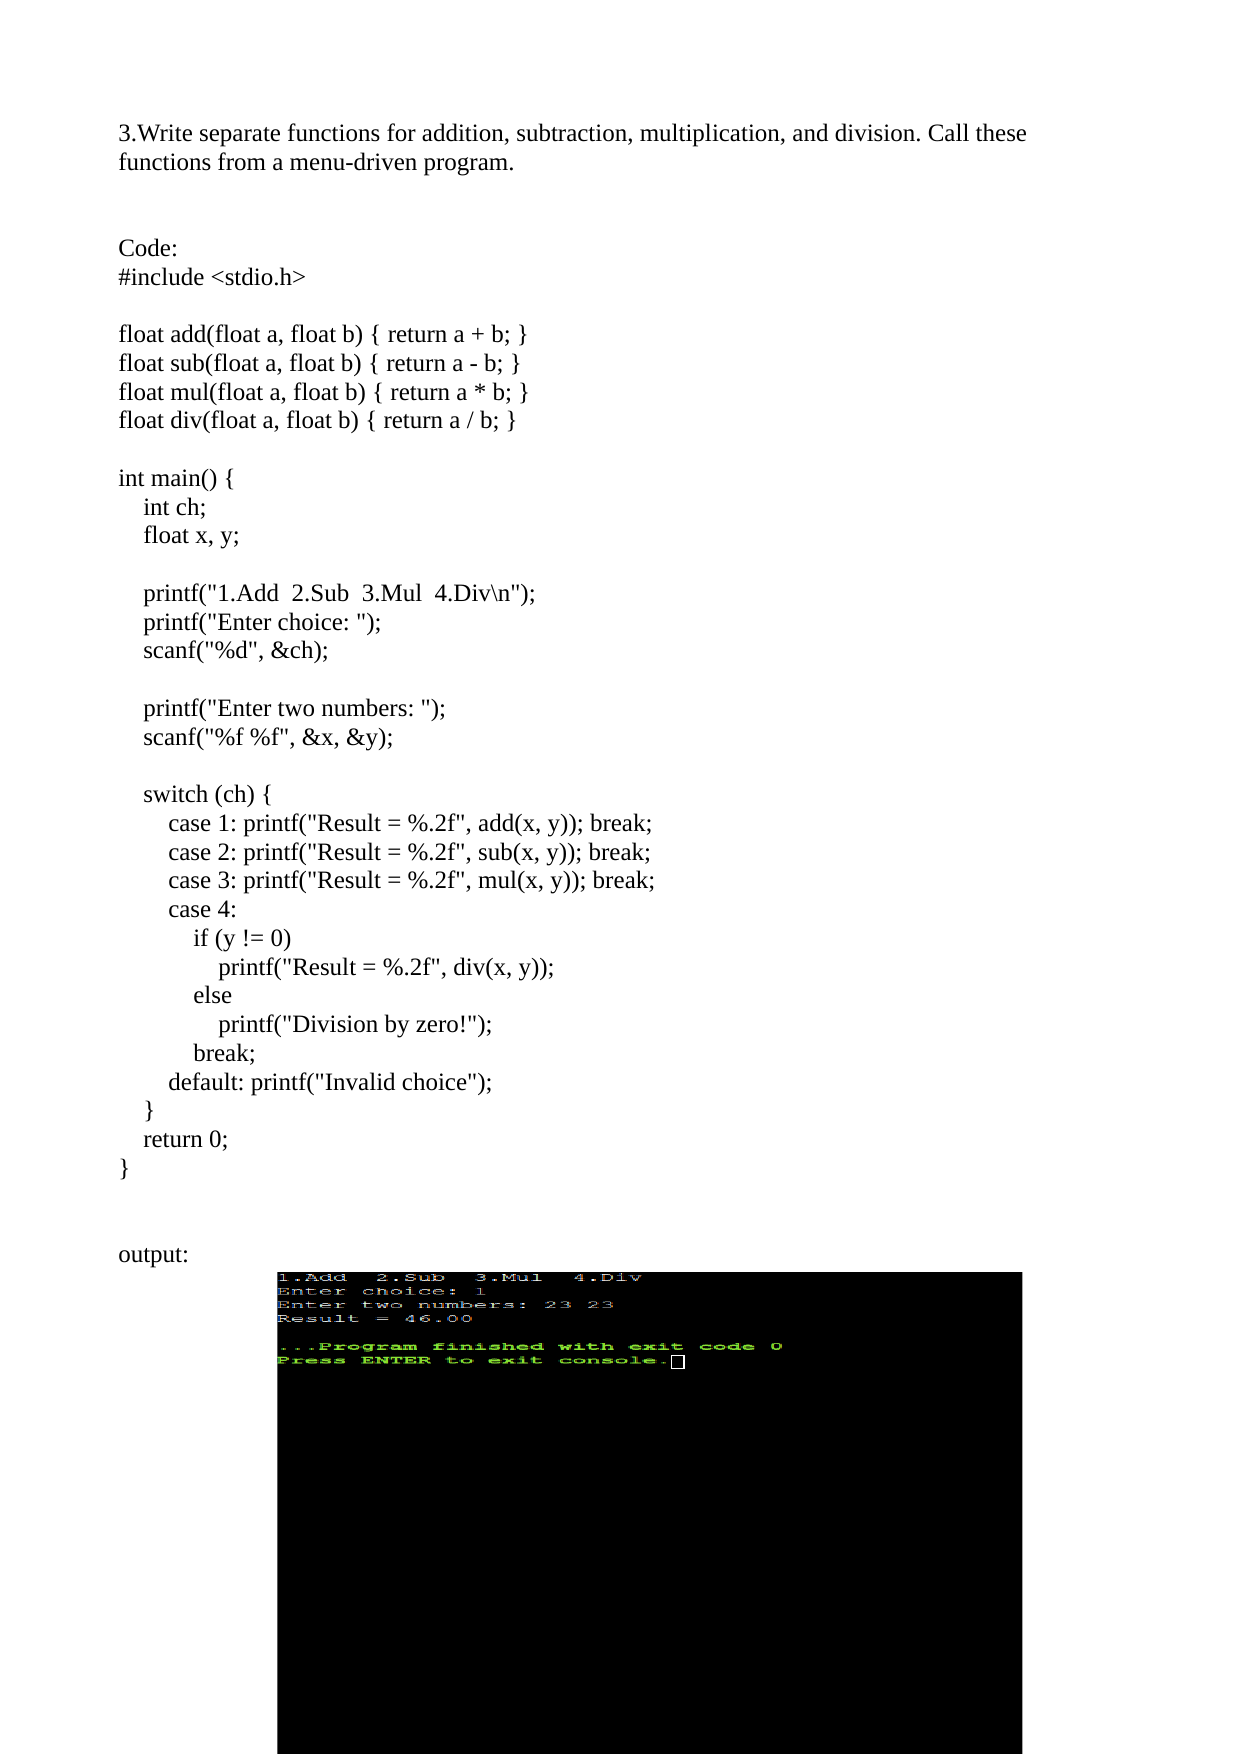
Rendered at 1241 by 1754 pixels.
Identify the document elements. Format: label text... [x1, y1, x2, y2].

picture [277, 1272, 1023, 1754]
text float sub(float a, float b) { return a - b; } [118, 348, 1122, 377]
text case 4: [118, 894, 1122, 923]
text functions from a menu-driven program. [118, 147, 1122, 176]
text printf("Enter choice: "); [118, 607, 1122, 636]
text printf("1.Add 2.Sub 3.Mul 4.Div\n"); [118, 578, 1122, 607]
text printf("Result = %.2f", div(x, y)); [118, 952, 1122, 981]
text float div(float a, float b) { return a / b; } [118, 406, 1122, 434]
text int main() { [118, 463, 1122, 492]
text #include <stdio.h> [118, 262, 1122, 291]
text if (y != 0) [118, 923, 1122, 952]
text case 2: printf("Result = %.2f", sub(x, y)); break; [118, 837, 1122, 866]
text case 1: printf("Result = %.2f", add(x, y)); break; [118, 808, 1122, 837]
text scanf("%d", &ch); [118, 636, 1122, 664]
text case 3: printf("Result = %.2f", mul(x, y)); break; [118, 866, 1122, 894]
text output: [118, 1239, 1122, 1268]
text default: printf("Invalid choice"); [118, 1067, 1122, 1096]
text float x, y; [118, 521, 1122, 549]
text return 0; [118, 1124, 1122, 1153]
text float mul(float a, float b) { return a * b; } [118, 377, 1122, 406]
text int ch; [118, 492, 1122, 521]
text printf("Enter two numbers: "); [118, 693, 1122, 722]
text else [118, 981, 1122, 1009]
text float add(float a, float b) { return a + b; } [118, 319, 1122, 348]
text Code: [118, 233, 1122, 262]
text break; [118, 1038, 1122, 1067]
text } [118, 1153, 1122, 1182]
text 3.Write separate functions for addition, subtraction, multiplication, and division. Call these [118, 118, 1122, 147]
text } [118, 1096, 1122, 1124]
text switch (ch) { [118, 779, 1122, 808]
text printf("Division by zero!"); [118, 1009, 1122, 1038]
text scanf("%f %f", &x, &y); [118, 722, 1122, 751]
